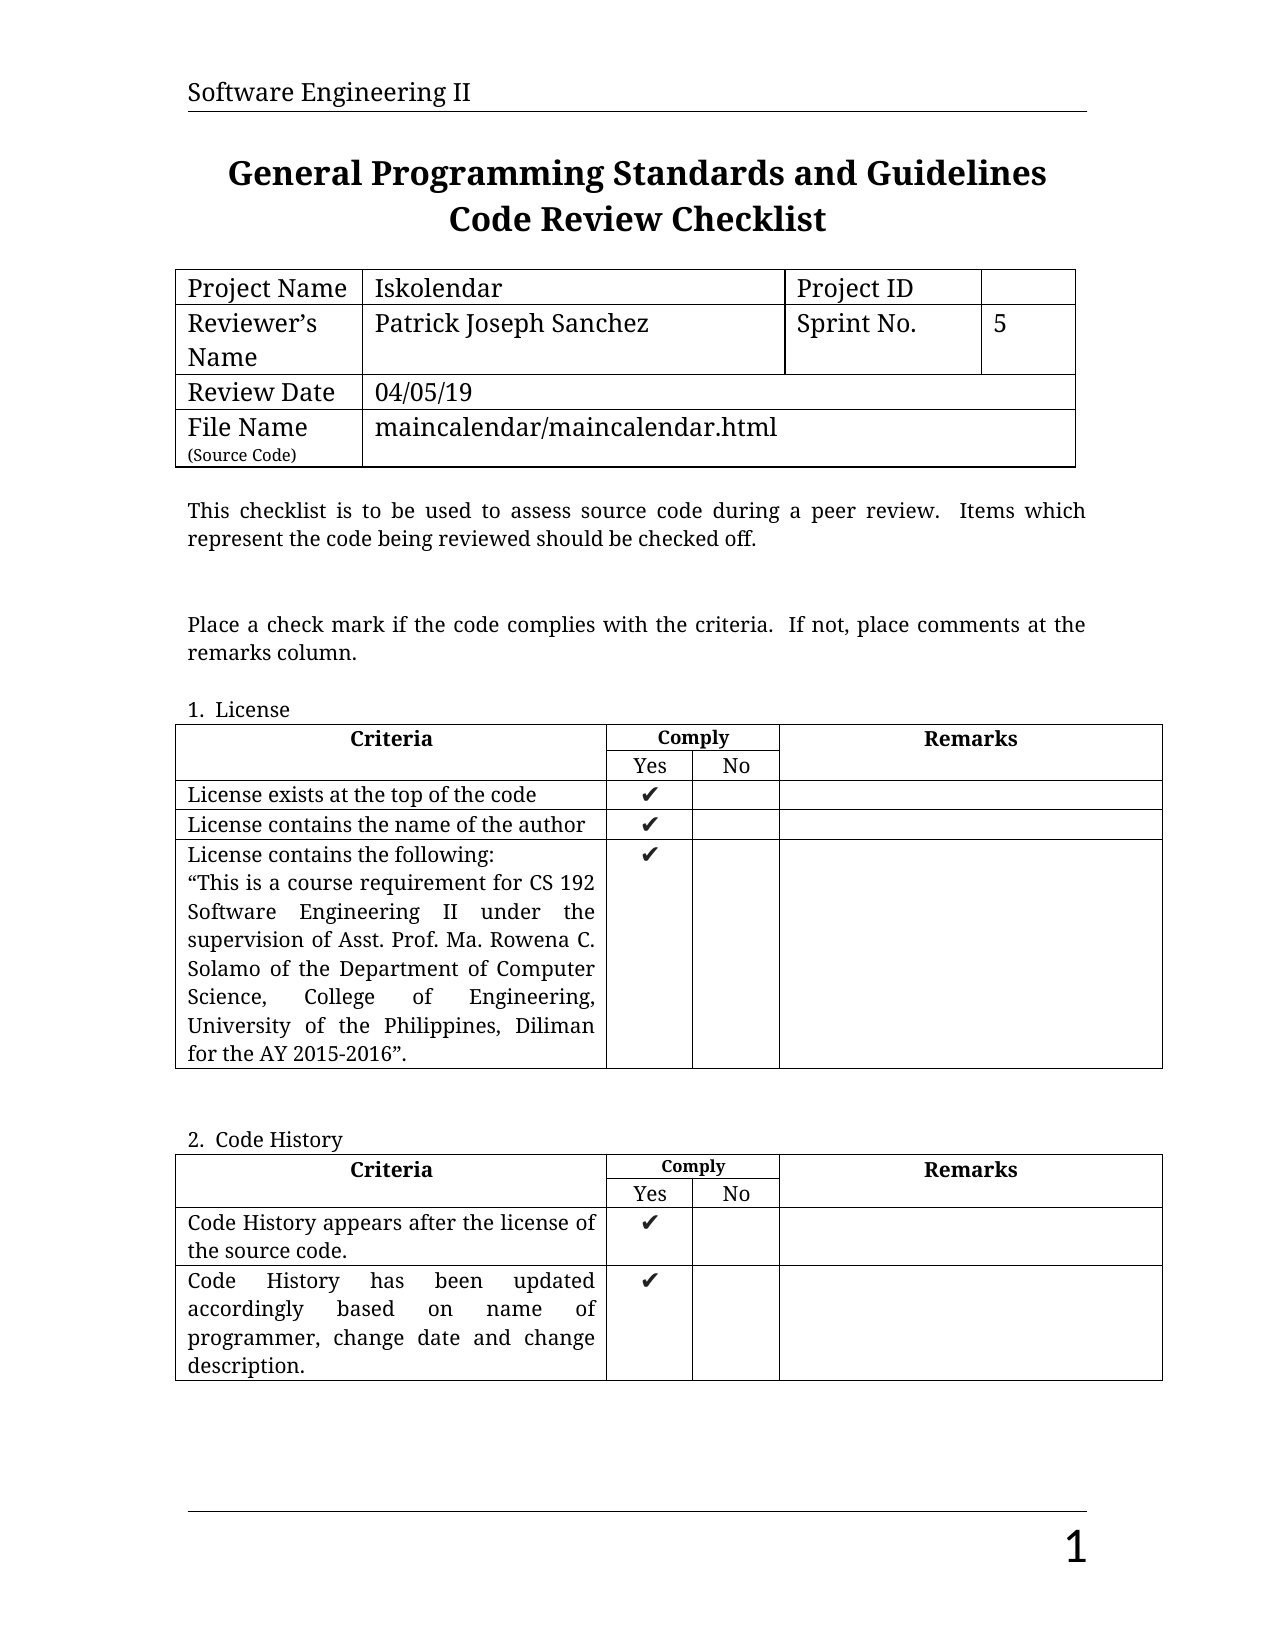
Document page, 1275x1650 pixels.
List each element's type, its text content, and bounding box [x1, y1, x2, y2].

table_cell Code History has been updated accordingly based on name of programmer, change date and change description. [176, 1266, 606, 1380]
table_cell Review Date [176, 375, 362, 409]
table_cell [693, 810, 779, 839]
table_cell Patrick Joseph Sanchez [363, 305, 784, 373]
table_cell ✔ [607, 1208, 692, 1265]
text This checklist is to be used to assess source code during a peer review. Items which represent the code being reviewed should be checked off. [187, 496, 1087, 553]
table_header Comply [607, 725, 779, 750]
table_cell Code History appears after the license of the source code. [176, 1208, 606, 1265]
table_header Remarks [780, 725, 1162, 779]
table_cell [780, 840, 1162, 1068]
table_header Comply [607, 1155, 779, 1178]
table_cell Yes [607, 1179, 692, 1207]
table_header Project ID [786, 270, 981, 304]
table_cell License contains the following: “This is a course requirement for CS 192 Software Engineering II under the supervision of Asst. Prof. Ma. Rowena C. Solamo of the Department of Computer Science, College of Engineering, University of the Philippines, Diliman for the AY 2015-2016”. [176, 840, 606, 1068]
text 2. Code History [187, 1126, 1087, 1154]
table_cell No [693, 751, 779, 779]
table_cell Sprint No. [786, 305, 981, 373]
table_cell [780, 1208, 1162, 1265]
table_header [982, 270, 1075, 304]
table_cell ✔ [607, 781, 692, 809]
table_cell License exists at the top of the code [176, 781, 606, 809]
table_cell Reviewer’s Name [176, 305, 362, 373]
table_cell License contains the name of the author [176, 810, 606, 839]
table_cell [693, 840, 779, 1068]
table_cell ✔ [607, 840, 692, 1068]
table_cell [693, 781, 779, 809]
table_cell File Name (Source Code) [176, 410, 362, 466]
table_header Criteria [176, 725, 606, 779]
text Place a check mark if the code complies with the criteria. If not, place comments at the remarks column. [187, 610, 1087, 667]
table_cell [780, 810, 1162, 839]
table_cell maincalendar/maincalendar.html [363, 410, 1075, 466]
table_header Iskolendar [363, 270, 784, 304]
table_cell [780, 781, 1162, 809]
table_header Criteria [176, 1155, 606, 1207]
table_cell No [693, 1179, 779, 1207]
table_cell [693, 1208, 779, 1265]
text General Programming Standards and Guidelines Code Review Checklist [187, 150, 1087, 241]
table_cell 04/05/19 [363, 375, 1075, 409]
table_cell Yes [607, 751, 692, 779]
table_cell 5 [982, 305, 1075, 373]
text 1. License [187, 695, 1087, 723]
table_cell [693, 1266, 779, 1380]
table_cell ✔ [607, 1266, 692, 1380]
table_header Project Name [176, 270, 362, 304]
table_cell ✔ [607, 810, 692, 839]
table_cell [780, 1266, 1162, 1380]
table_header Remarks [780, 1155, 1162, 1207]
